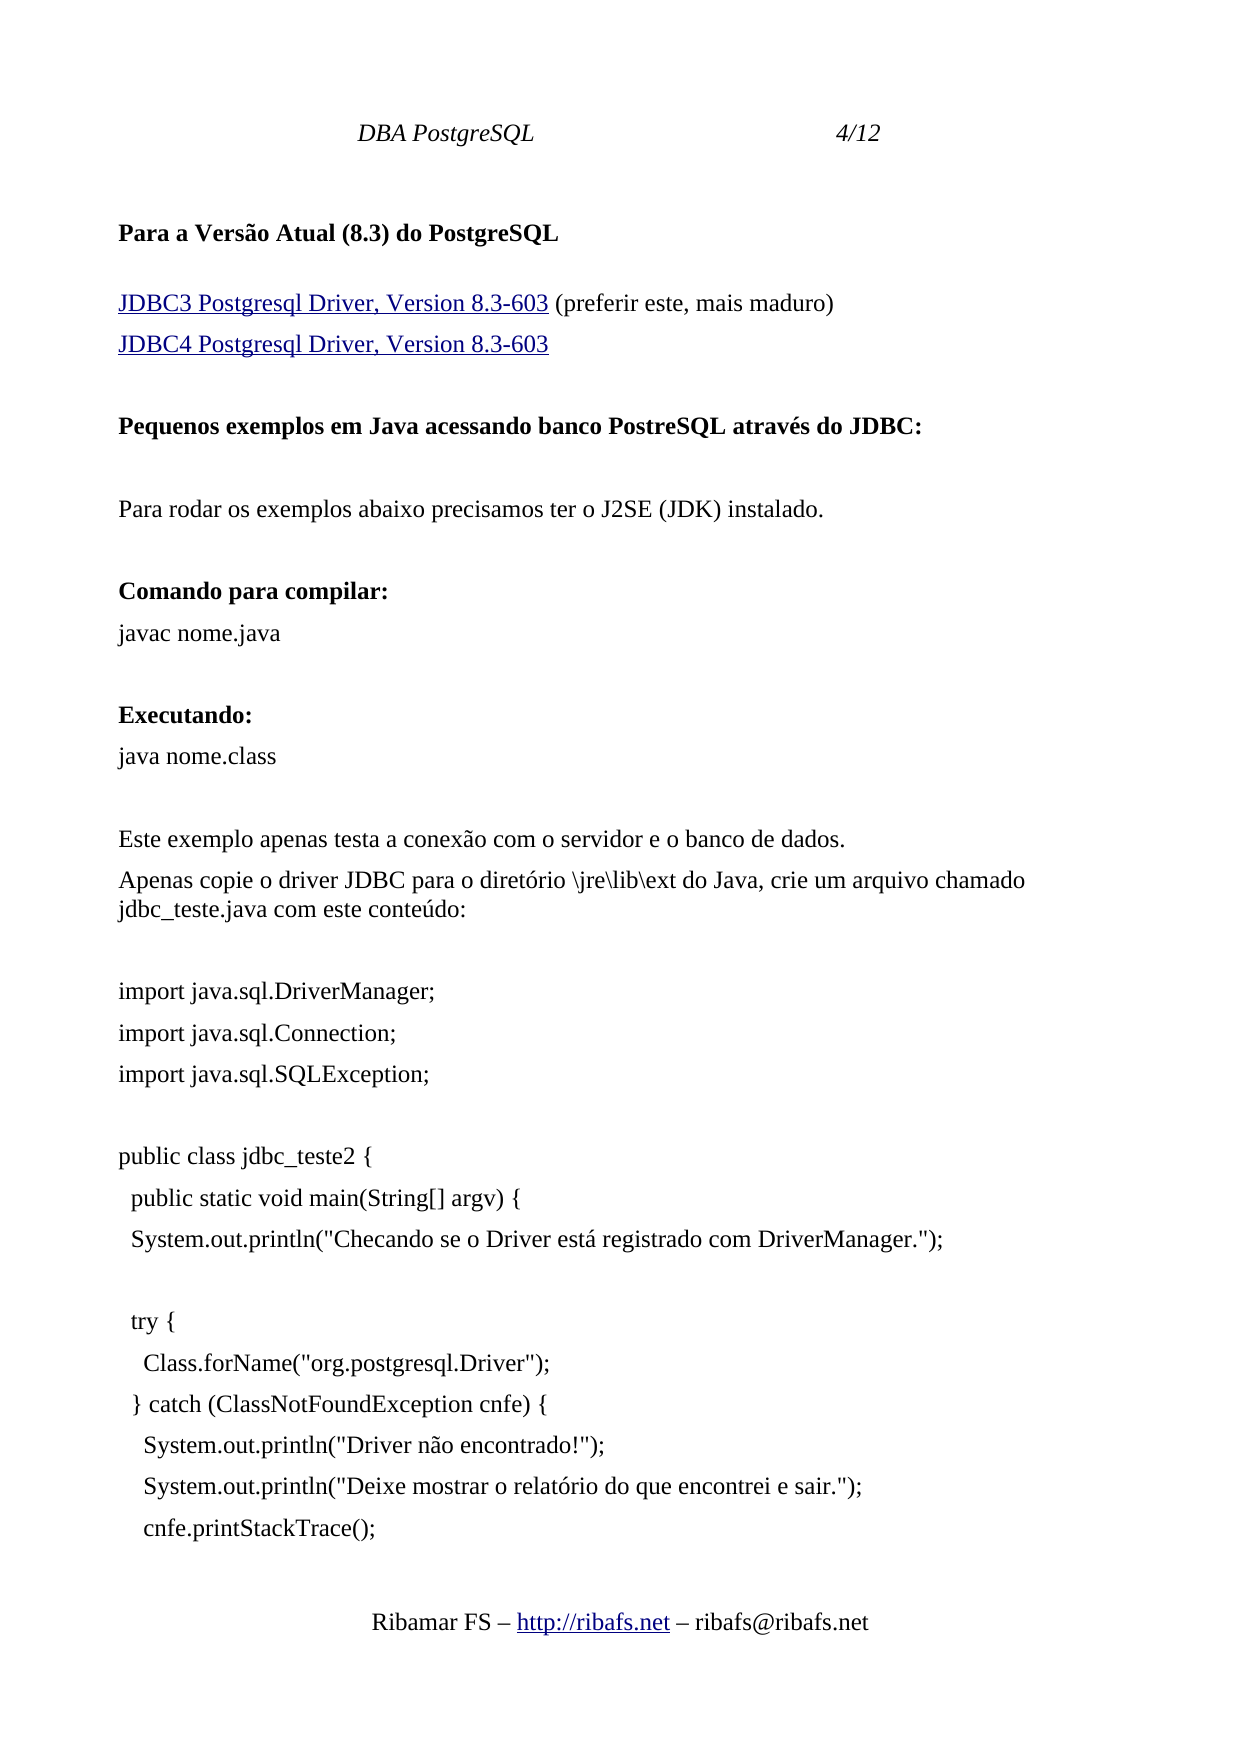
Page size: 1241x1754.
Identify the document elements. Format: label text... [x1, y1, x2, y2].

text Class.forName("org.postgresql.Driver"); [118, 1348, 1122, 1376]
text Pequenos exemplos em Java acessando banco PostreSQL através do JDBC: [118, 411, 1122, 440]
text JDBC3 Postgresql Driver, Version 8.3-603 (preferir este, mais maduro) [118, 259, 1122, 316]
text java nome.class [118, 741, 1122, 770]
text Para a Versão Atual (8.3) do PostgreSQL [118, 218, 1122, 246]
text javac nome.java [118, 618, 1122, 646]
text Executando: [118, 700, 1122, 729]
text cnfe.printStackTrace(); [118, 1513, 1122, 1541]
text Comando para compilar: [118, 576, 1122, 605]
text System.out.println("Deixe mostrar o relatório do que encontrei e sair."); [118, 1471, 1122, 1500]
text JDBC4 Postgresql Driver, Version 8.3-603 [118, 329, 1122, 358]
text System.out.println("Driver não encontrado!"); [118, 1430, 1122, 1459]
text } catch (ClassNotFoundException cnfe) { [118, 1389, 1122, 1418]
text System.out.println("Checando se o Driver está registrado com DriverManager."); [118, 1224, 1122, 1253]
text import java.sql.SQLException; [118, 1059, 1122, 1088]
text public static void main(String[] argv) { [118, 1183, 1122, 1211]
text try { [118, 1306, 1122, 1335]
text public class jdbc_teste2 { [118, 1141, 1122, 1170]
text import java.sql.Connection; [118, 1018, 1122, 1046]
text Este exemplo apenas testa a conexão com o servidor e o banco de dados. [118, 824, 1122, 853]
text Apenas copie o driver JDBC para o diretório \jre\lib\ext do Java, crie um arquivo chamado jdbc_teste.java com este conteúdo: [118, 865, 1122, 923]
text import java.sql.DriverManager; [118, 976, 1122, 1005]
text Para rodar os exemplos abaixo precisamos ter o J2SE (JDK) instalado. [118, 494, 1122, 523]
